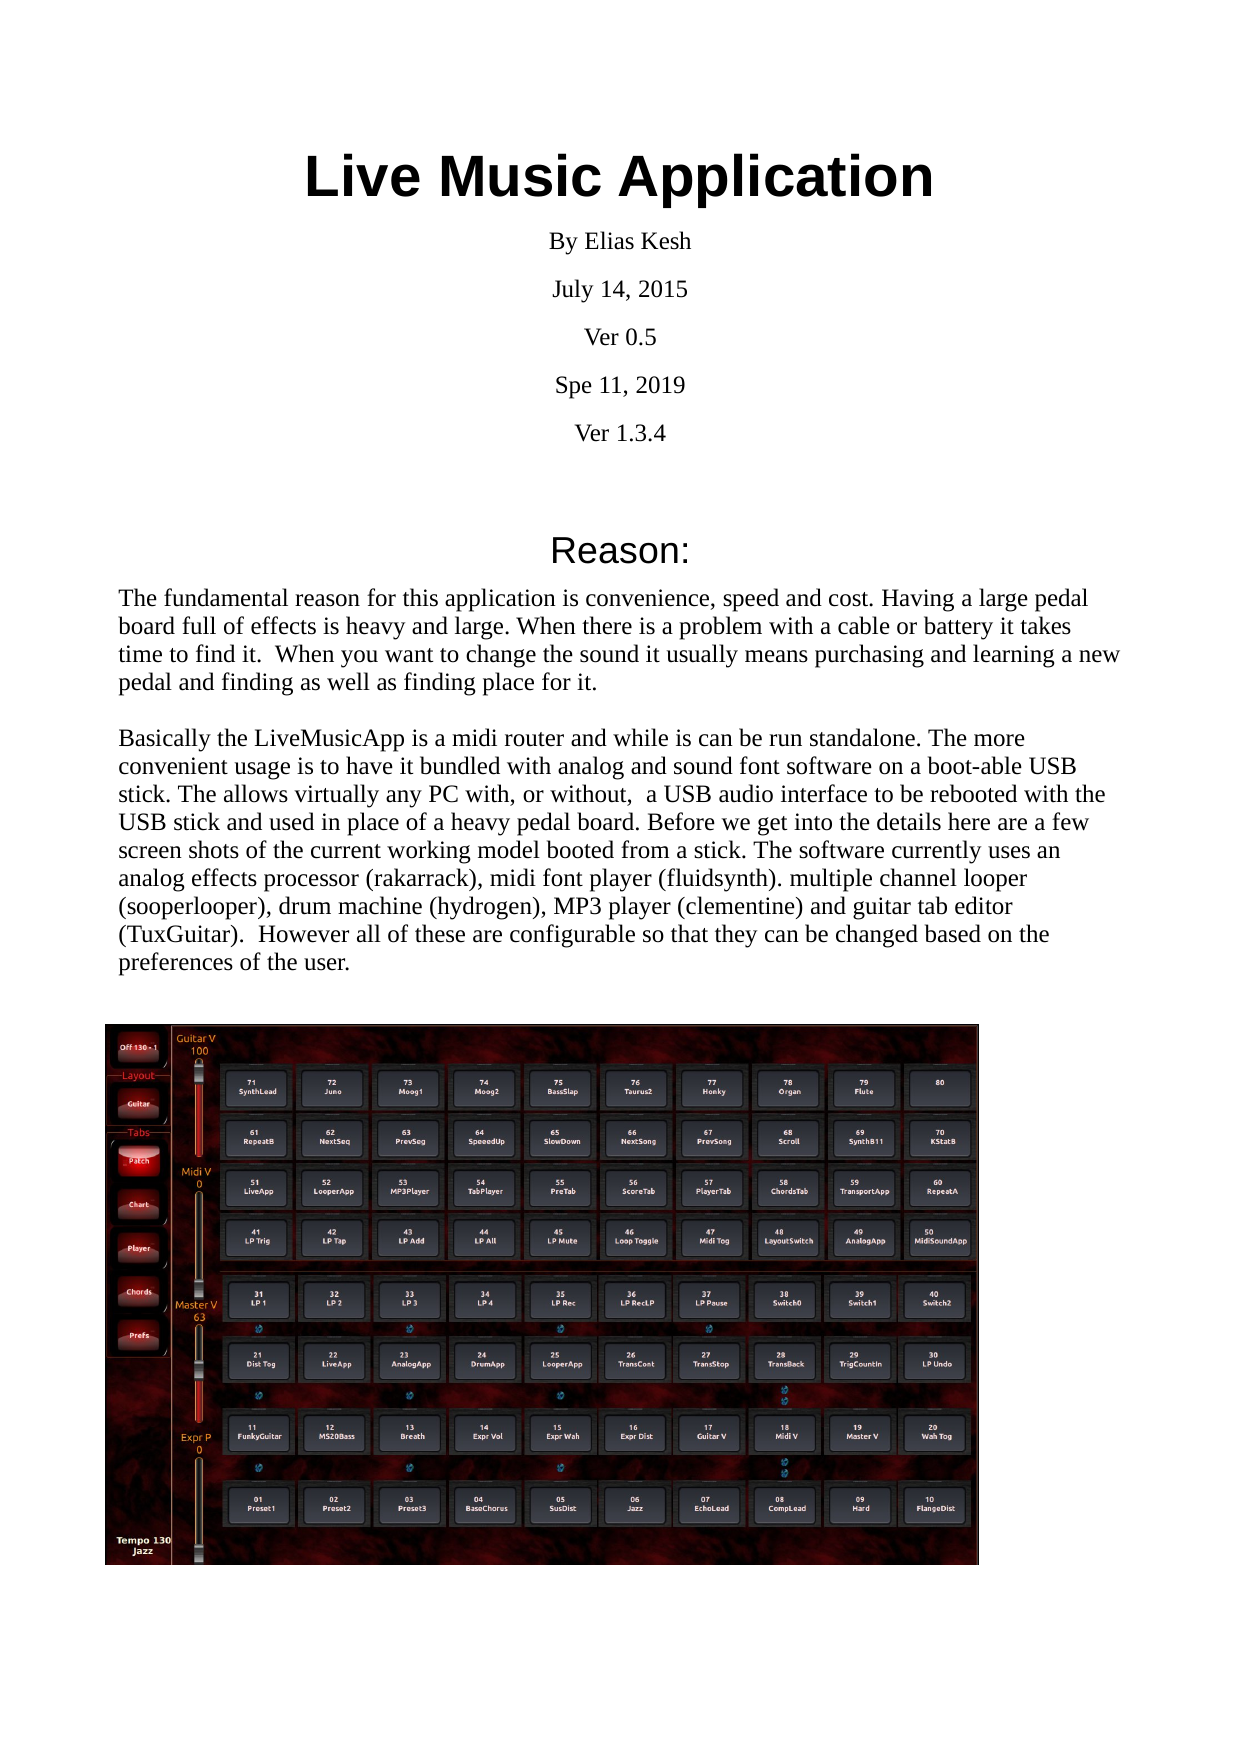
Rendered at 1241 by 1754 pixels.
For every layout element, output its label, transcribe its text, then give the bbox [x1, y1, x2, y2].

picture [105, 1024, 979, 1565]
title Live Music Application [118, 143, 1122, 209]
text Spe 11, 2019 [118, 371, 1122, 399]
subtitle Reason: [118, 529, 1122, 572]
text By Elias Kesh [118, 227, 1122, 255]
text The fundamental reason for this application is convenience, speed and cost. Having a large pedal board full of effects is heavy and large. When there is a problem with a cable or battery it takes time to find it. When you want to change the sound it usually means purchasing and learning a new pedal and finding as well as finding place for it. [118, 584, 1122, 696]
text Ver 0.5 [118, 323, 1122, 351]
text Ver 1.3.4 [118, 419, 1122, 447]
text July 14, 2015 [118, 275, 1122, 303]
text Basically the LiveMusicApp is a midi router and while is can be run standalone. The more convenient usage is to have it bundled with analog and sound font software on a boot-able USB stick. The allows virtually any PC with, or without, a USB audio interface to be rebooted with the USB stick and used in place of a heavy pedal board. Before we get into the details here are a few screen shots of the current working model booted from a stick. The software currently uses an analog effects processor (rakarrack), midi font player (fluidsynth). multiple channel looper (sooperlooper), drum machine (hydrogen), MP3 player (clementine) and guitar tab editor (TuxGuitar). However all of these are configurable so that they can be changed based on the preferences of the user. [118, 724, 1122, 976]
